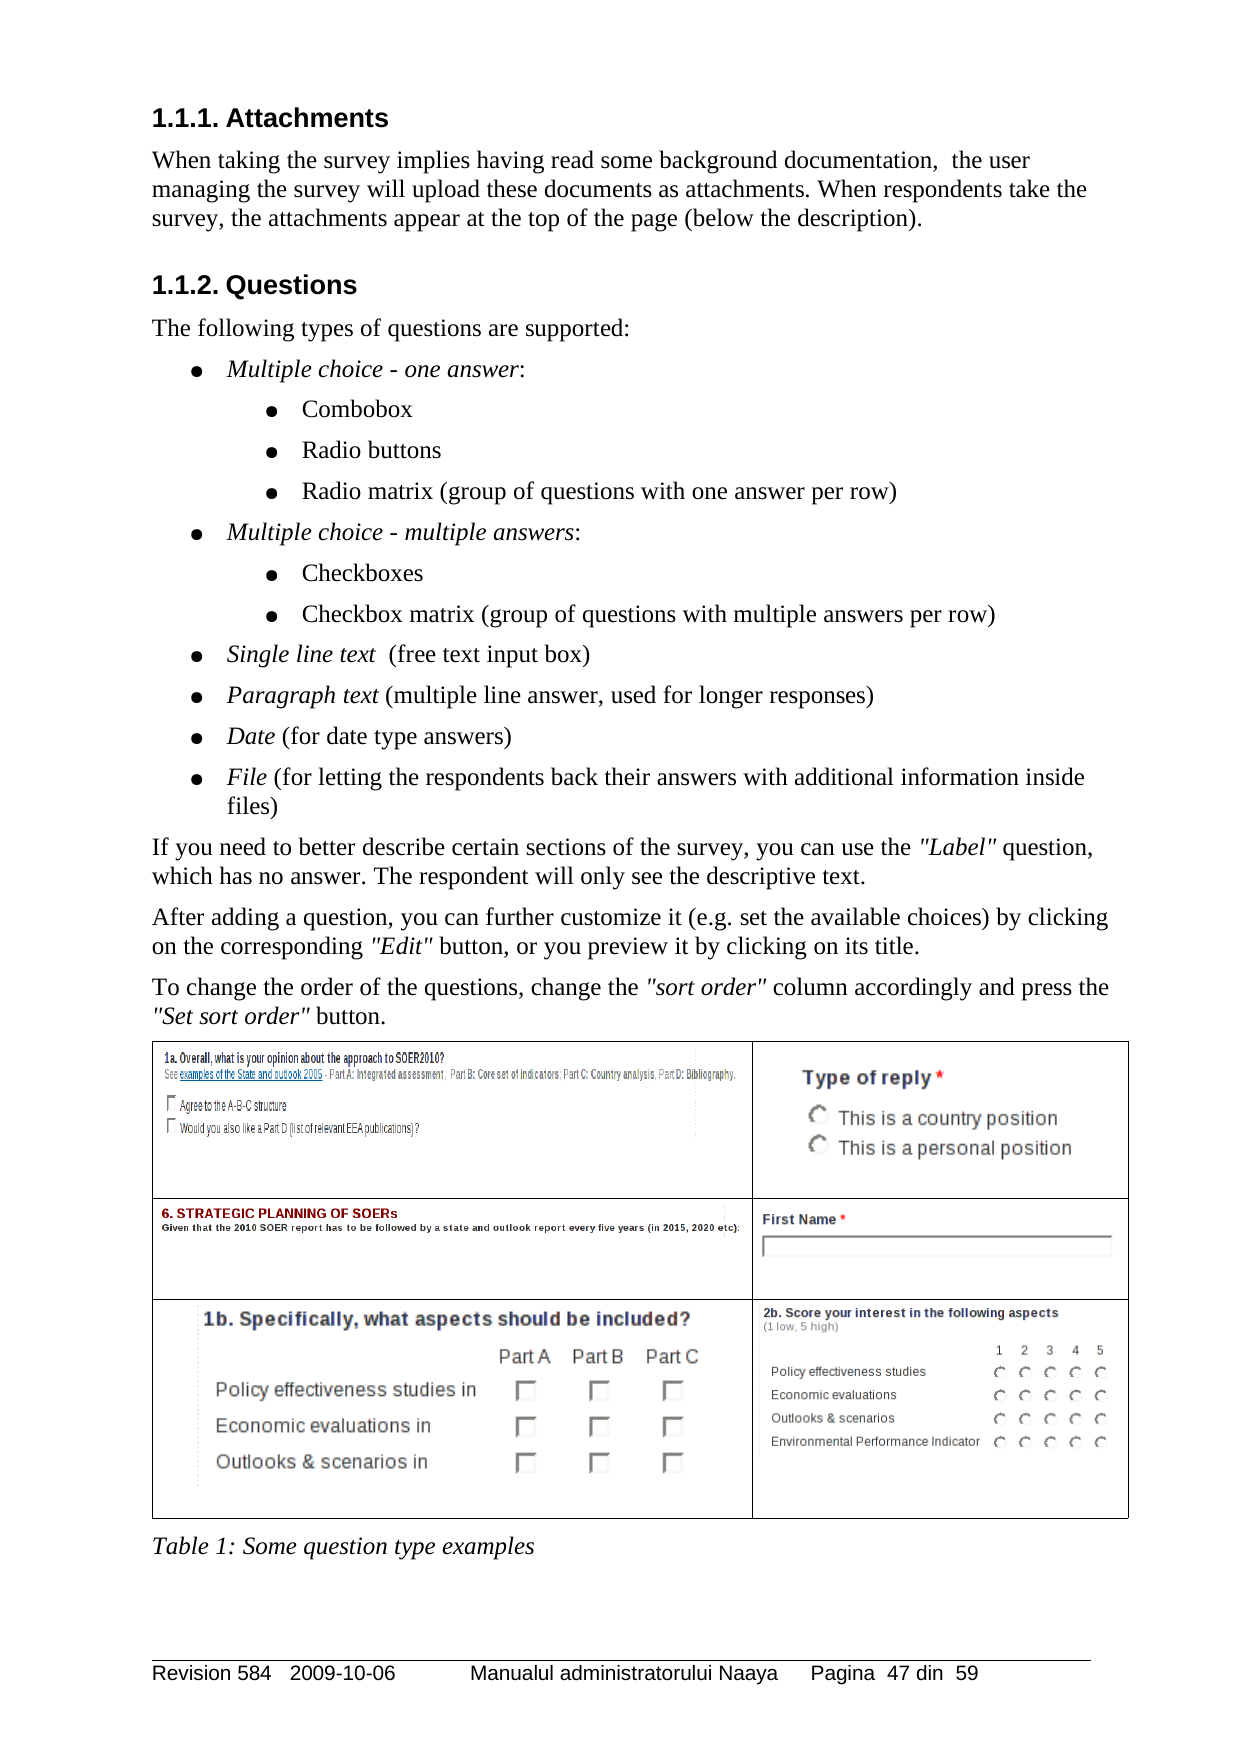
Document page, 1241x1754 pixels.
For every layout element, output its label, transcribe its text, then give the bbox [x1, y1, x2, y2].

table_cell [753, 1460, 1128, 1518]
text To change the order of the questions, change the "sort order" column accordingly and press the "Set sort order" button. [152, 971, 1128, 1029]
text After adding a question, you can further customize it (e.g. set the available choices) by clicking on the corresponding "Edit" button, or you preview it by clicking on its title. [152, 902, 1128, 960]
list Checkboxes [264, 558, 1128, 587]
list Date (for date type answers) [189, 721, 1128, 750]
text Table 1: Some question type examples [152, 1531, 1128, 1559]
list Radio matrix (group of questions with one answer per row) [264, 476, 1128, 505]
table_cell [153, 1305, 752, 1518]
list Checkbox matrix (group of questions with multiple answers per row) [264, 598, 1128, 627]
text When taking the survey implies having read some background documentation, the user managing the survey will upload these documents as attachments. When respondents take the survey, the attachments appear at the top of the page (below the description). [152, 145, 1128, 232]
list File (for letting the respondents back their answers with additional information inside files) [189, 762, 1128, 820]
list Radio buttons [264, 435, 1128, 464]
table_cell [753, 1300, 1128, 1304]
table_cell [753, 1305, 759, 1459]
picture [798, 1047, 1082, 1166]
picture [759, 1204, 1121, 1267]
picture [197, 1304, 707, 1486]
subtitle Questions [152, 269, 1128, 300]
text The following types of questions are supported: [152, 313, 1128, 342]
table_cell [753, 1199, 1128, 1299]
list Combobox [264, 394, 1128, 423]
picture [759, 1304, 1121, 1460]
table_cell [153, 1199, 752, 1299]
table_header [753, 1042, 1128, 1198]
list Paragraph text (multiple line answer, used for longer responses) [189, 680, 1128, 709]
picture [162, 1047, 741, 1142]
list Single line text (free text input box) [189, 639, 1128, 668]
list Multiple choice - multiple answers: [189, 517, 1128, 546]
table_cell [1121, 1305, 1128, 1459]
table_header [153, 1042, 752, 1198]
table_cell [153, 1300, 752, 1304]
subtitle Attachments [152, 102, 1128, 133]
text If you need to better describe certain sections of the survey, you can use the "Label" question, which has no answer. The respondent will only see the descriptive text. [152, 832, 1128, 890]
picture [159, 1204, 744, 1238]
list Multiple choice - one answer: [189, 353, 1128, 382]
